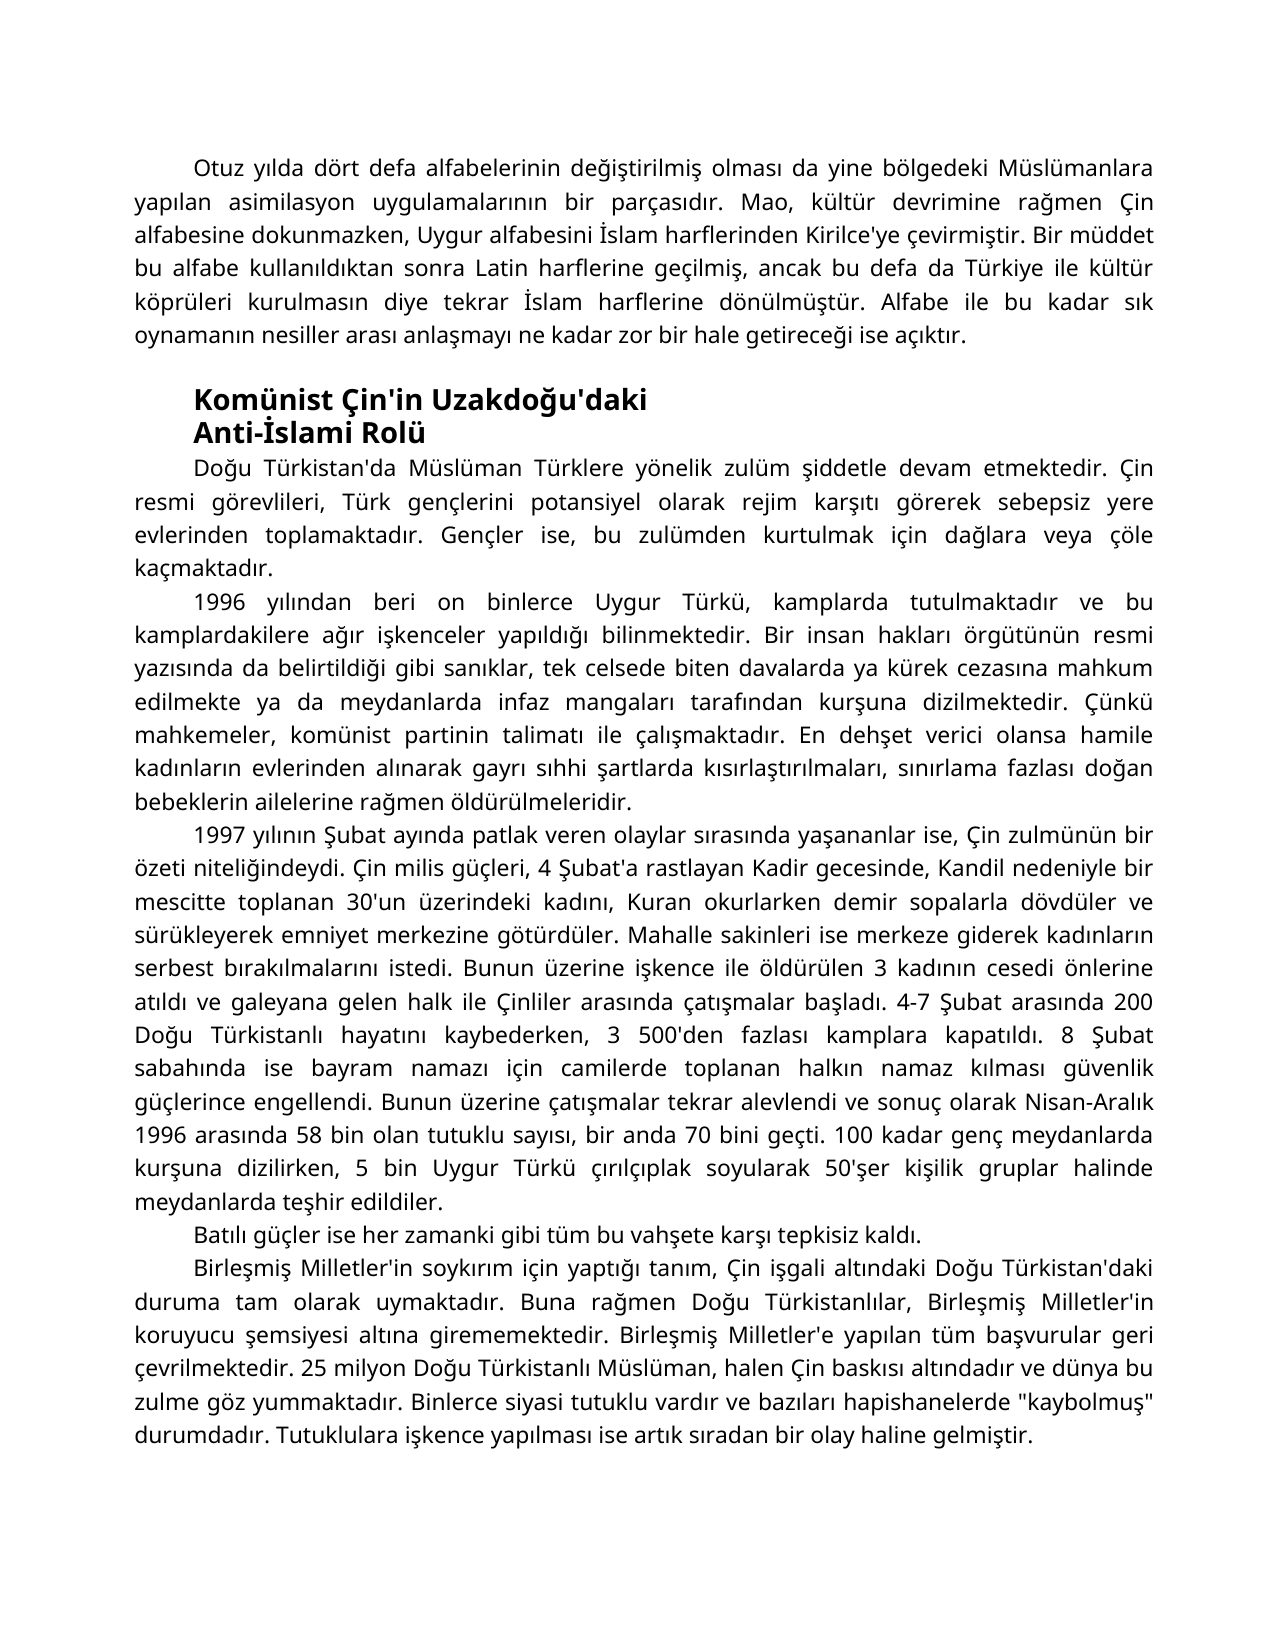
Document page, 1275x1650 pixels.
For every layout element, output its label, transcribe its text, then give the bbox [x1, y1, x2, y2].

text Doğu Türkistan'da Müslüman Türklere yönelik zulüm şiddetle devam etmektedir. Çin resmi görevlileri, Türk gençlerini potansiyel olarak rejim karşıtı görerek sebepsiz yere evlerinden toplamaktadır. Gençler ise, bu zulümden kurtulmak için dağlara veya çöle kaçmaktadır. [134, 450, 1155, 583]
subtitle Anti-İslami Rolü [134, 417, 1155, 450]
text Batılı güçler ise her zamanki gibi tüm bu vahşete karşı tepkisiz kaldı. [134, 1217, 1155, 1250]
subtitle Komünist Çin'in Uzakdoğu'daki [134, 383, 1155, 417]
text 1997 yılının Şubat ayında patlak veren olaylar sırasında yaşananlar ise, Çin zulmünün bir özeti niteliğindeydi. Çin milis güçleri, 4 Şubat'a rastlayan Kadir gecesinde, Kandil nedeniyle bir mescitte toplanan 30'un üzerindeki kadını, Kuran okurlarken demir sopalarla dövdüler ve sürükleyerek emniyet merkezine götürdüler. Mahalle sakinleri ise merkeze giderek kadınların serbest bırakılmalarını istedi. Bunun üzerine işkence ile öldürülen 3 kadının cesedi önlerine atıldı ve galeyana gelen halk ile Çinliler arasında çatışmalar başladı. 4-7 Şubat arasında 200 Doğu Türkistanlı hayatını kaybederken, 3 500'den fazlası kamplara kapatıldı. 8 Şubat sabahında ise bayram namazı için camilerde toplanan halkın namaz kılması güvenlik güçlerince engellendi. Bunun üzerine çatışmalar tekrar alevlendi ve sonuç olarak Nisan-Aralık 1996 arasında 58 bin olan tutuklu sayısı, bir anda 70 bini geçti. 100 kadar genç meydanlarda kurşuna dizilirken, 5 bin Uygur Türkü çırılçıplak soyularak 50'şer kişilik gruplar halinde meydanlarda teşhir edildiler. [134, 817, 1155, 1217]
text 1996 yılından beri on binlerce Uygur Türkü, kamplarda tutulmaktadır ve bu kamplardakilere ağır işkenceler yapıldığı bilinmektedir. Bir insan hakları örgütünün resmi yazısında da belirtildiği gibi sanıklar, tek celsede biten davalarda ya kürek cezasına mahkum edilmekte ya da meydanlarda infaz mangaları tarafından kurşuna dizilmektedir. Çünkü mahkemeler, komünist partinin talimatı ile çalışmaktadır. En dehşet verici olansa hamile kadınların evlerinden alınarak gayrı sıhhi şartlarda kısırlaştırılmaları, sınırlama fazlası doğan bebeklerin ailelerine rağmen öldürülmeleridir. [134, 583, 1155, 817]
text Otuz yılda dört defa alfabelerinin değiştirilmiş olması da yine bölgedeki Müslümanlara yapılan asimilasyon uygulamalarının bir parçasıdır. Mao, kültür devrimine rağmen Çin alfabesine dokunmazken, Uygur alfabesini İslam harflerinden Kirilce'ye çevirmiştir. Bir müddet bu alfabe kullanıldıktan sonra Latin harflerine geçilmiş, ancak bu defa da Türkiye ile kültür köprüleri kurulmasın diye tekrar İslam harflerine dönülmüştür. Alfabe ile bu kadar sık oynamanın nesiller arası anlaşmayı ne kadar zor bir hale getireceği ise açıktır. [134, 150, 1155, 350]
text Birleşmiş Milletler'in soykırım için yaptığı tanım, Çin işgali altındaki Doğu Türkistan'daki duruma tam olarak uymaktadır. Buna rağmen Doğu Türkistanlılar, Birleşmiş Milletler'in koruyucu şemsiyesi altına girememektedir. Birleşmiş Milletler'e yapılan tüm başvurular geri çevrilmektedir. 25 milyon Doğu Türkistanlı Müslüman, halen Çin baskısı altındadır ve dünya bu zulme göz yummaktadır. Binlerce siyasi tutuklu vardır ve bazıları hapishanelerde "kaybolmuş" durumdadır. Tutuklulara işkence yapılması ise artık sıradan bir olay haline gelmiştir. [134, 1250, 1155, 1450]
